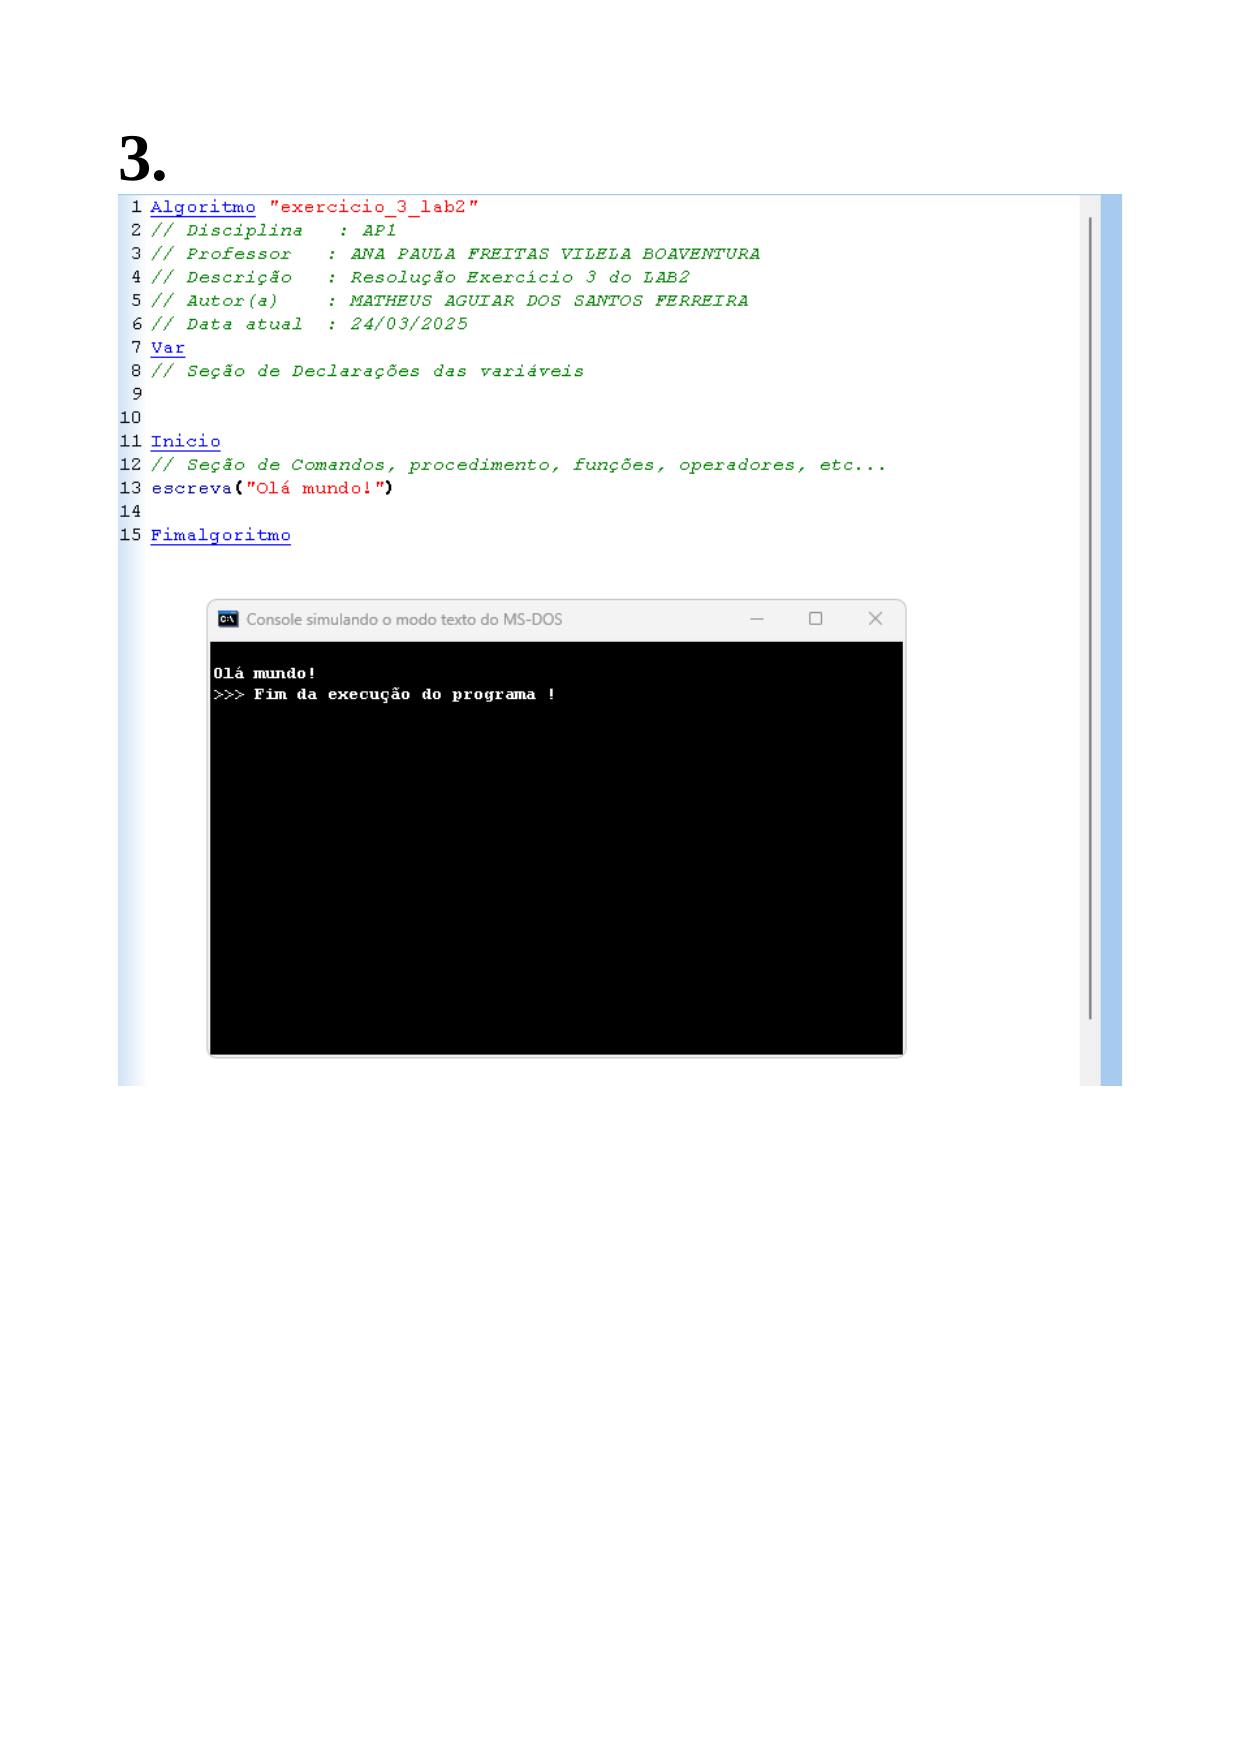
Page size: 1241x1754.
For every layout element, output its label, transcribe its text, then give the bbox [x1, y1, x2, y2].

text 3. [118, 118, 1122, 194]
picture [118, 194, 1123, 1086]
